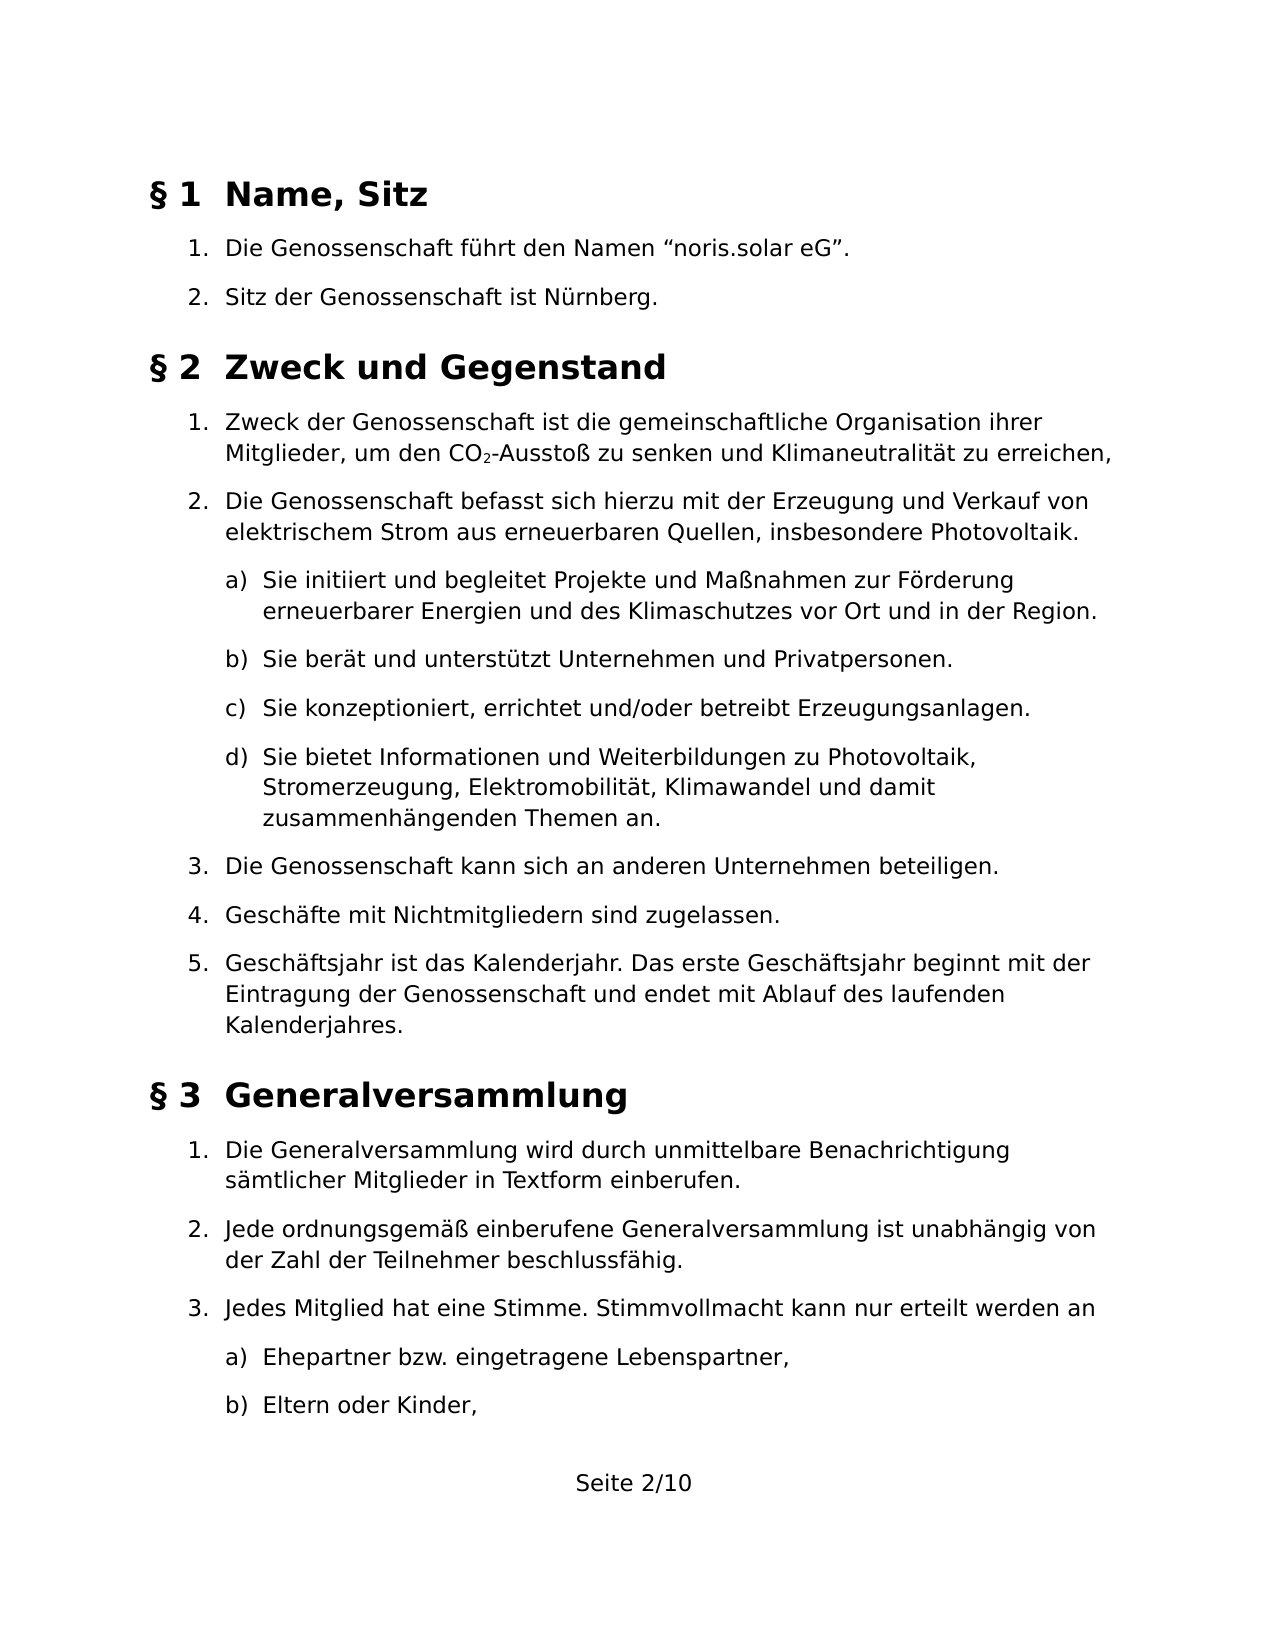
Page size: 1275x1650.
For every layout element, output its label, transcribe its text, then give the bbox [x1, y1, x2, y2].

list Eltern oder Kinder, [225, 1392, 1125, 1419]
subtitle Name, Sitz [150, 175, 1125, 214]
list Jedes Mitglied hat eine Stimme. Stimmvollmacht kann nur erteilt werden an [187, 1295, 1125, 1322]
list Sie initiiert und begleitet Projekte und Maßnahmen zur Förderung erneuerbarer Energien und des Klimaschutzes vor Ort und in der Region. [225, 567, 1125, 625]
subtitle Zweck und Gegenstand [150, 349, 1125, 388]
list Die Genossenschaft führt den Namen “noris.solar eG”. [187, 236, 1125, 262]
list Die Genossenschaft befasst sich hierzu mit der Erzeugung und Verkauf von elektrischem Strom aus erneuerbaren Quellen, insbesondere Photovoltaik. [187, 488, 1125, 546]
list Geschäftsjahr ist das Kalenderjahr. Das erste Geschäftsjahr beginnt mit der Eintragung der Genossenschaft und endet mit Ablauf des laufenden Kalenderjahres. [187, 951, 1125, 1038]
list Ehepartner bzw. eingetragene Lebenspartner, [225, 1344, 1125, 1371]
list Sie bietet Informationen und Weiterbildungen zu Photovoltaik, Stromerzeugung, Elektromobilität, Klimawandel und damit zusammenhängenden Themen an. [225, 744, 1125, 832]
list Die Generalversammlung wird durch unmittelbare Benachrichtigung sämtlicher Mitglieder in Textform einberufen. [187, 1137, 1125, 1194]
list Sitz der Genossenschaft ist Nürnberg. [187, 284, 1125, 311]
list Sie konzeptioniert, errichtet und/oder betreibt Erzeugungsanlagen. [225, 695, 1125, 722]
list Geschäfte mit Nichtmitgliedern sind zugelassen. [187, 902, 1125, 929]
subtitle Generalversammlung [150, 1076, 1125, 1116]
list Jede ordnungsgemäß einberufene Generalversammlung ist unabhängig von der Zahl der Teilnehmer beschlussfähig. [187, 1216, 1125, 1273]
list Zweck der Genossenschaft ist die gemeinschaftliche Organisation ihrer Mitglieder, um den CO2-Ausstoß zu senken und Klimaneutralität zu erreichen, [187, 409, 1125, 466]
list Die Genossenschaft kann sich an anderen Unternehmen beteiligen. [187, 853, 1125, 880]
list Sie berät und unterstützt Unternehmen und Privatpersonen. [225, 647, 1125, 673]
